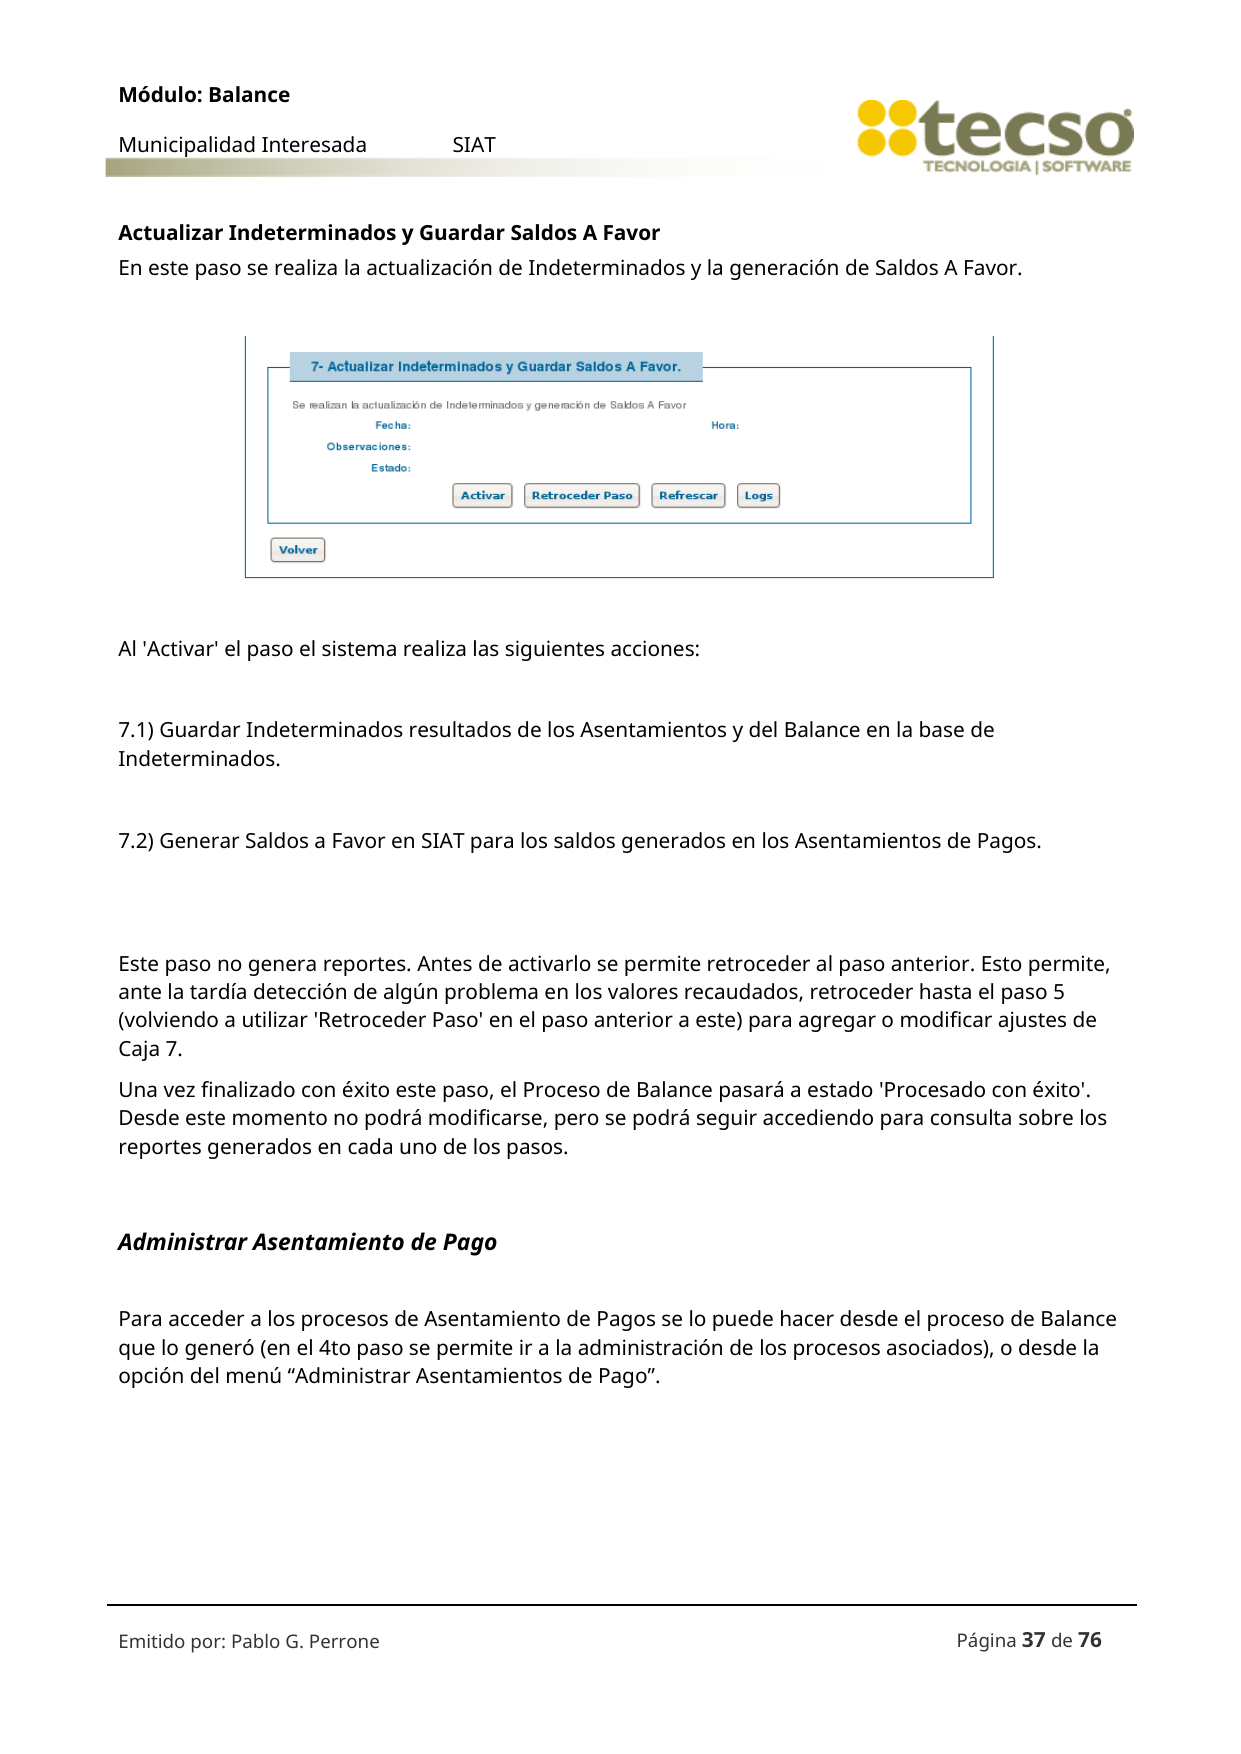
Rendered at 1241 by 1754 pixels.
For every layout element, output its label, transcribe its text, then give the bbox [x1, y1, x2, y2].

subtitle Administrar Asentamiento de Pago [118, 1226, 1122, 1257]
picture [105, 100, 1134, 177]
subtitle Actualizar Indeterminados y Guardar Saldos A Favor [118, 218, 1122, 246]
text Este paso no genera reportes. Antes de activarlo se permite retroceder al paso anterior. Esto permite, ante la tardía detección de algún problema en los valores recaudados, retroceder hasta el paso 5 (volviendo a utilizar 'Retroceder Paso' en el paso anterior a este) para agregar o modificar ajustes de Caja 7. [118, 949, 1122, 1062]
picture [231, 336, 1010, 592]
text Al 'Activar' el paso el sistema realiza las siguientes acciones: [118, 634, 1122, 662]
text En este paso se realiza la actualización de Indeterminados y la generación de Saldos A Favor. [118, 253, 1122, 281]
text Una vez finalizado con éxito este paso, el Proceso de Balance pasará a estado 'Procesado con éxito'. Desde este momento no podrá modificarse, pero se podrá seguir accediendo para consulta sobre los reportes generados en cada uno de los pasos. [118, 1075, 1122, 1160]
text Para acceder a los procesos de Asentamiento de Pagos se lo puede hacer desde el proceso de Balance que lo generó (en el 4to paso se permite ir a la administración de los procesos asociados), o desde la opción del menú “Administrar Asentamientos de Pago”. [118, 1304, 1122, 1390]
text 7.2) Generar Saldos a Favor en SIAT para los saldos generados en los Asentamientos de Pagos. [118, 826, 1122, 854]
text 7.1) Guardar Indeterminados resultados de los Asentamientos y del Balance en la base de Indeterminados. [118, 716, 1122, 772]
